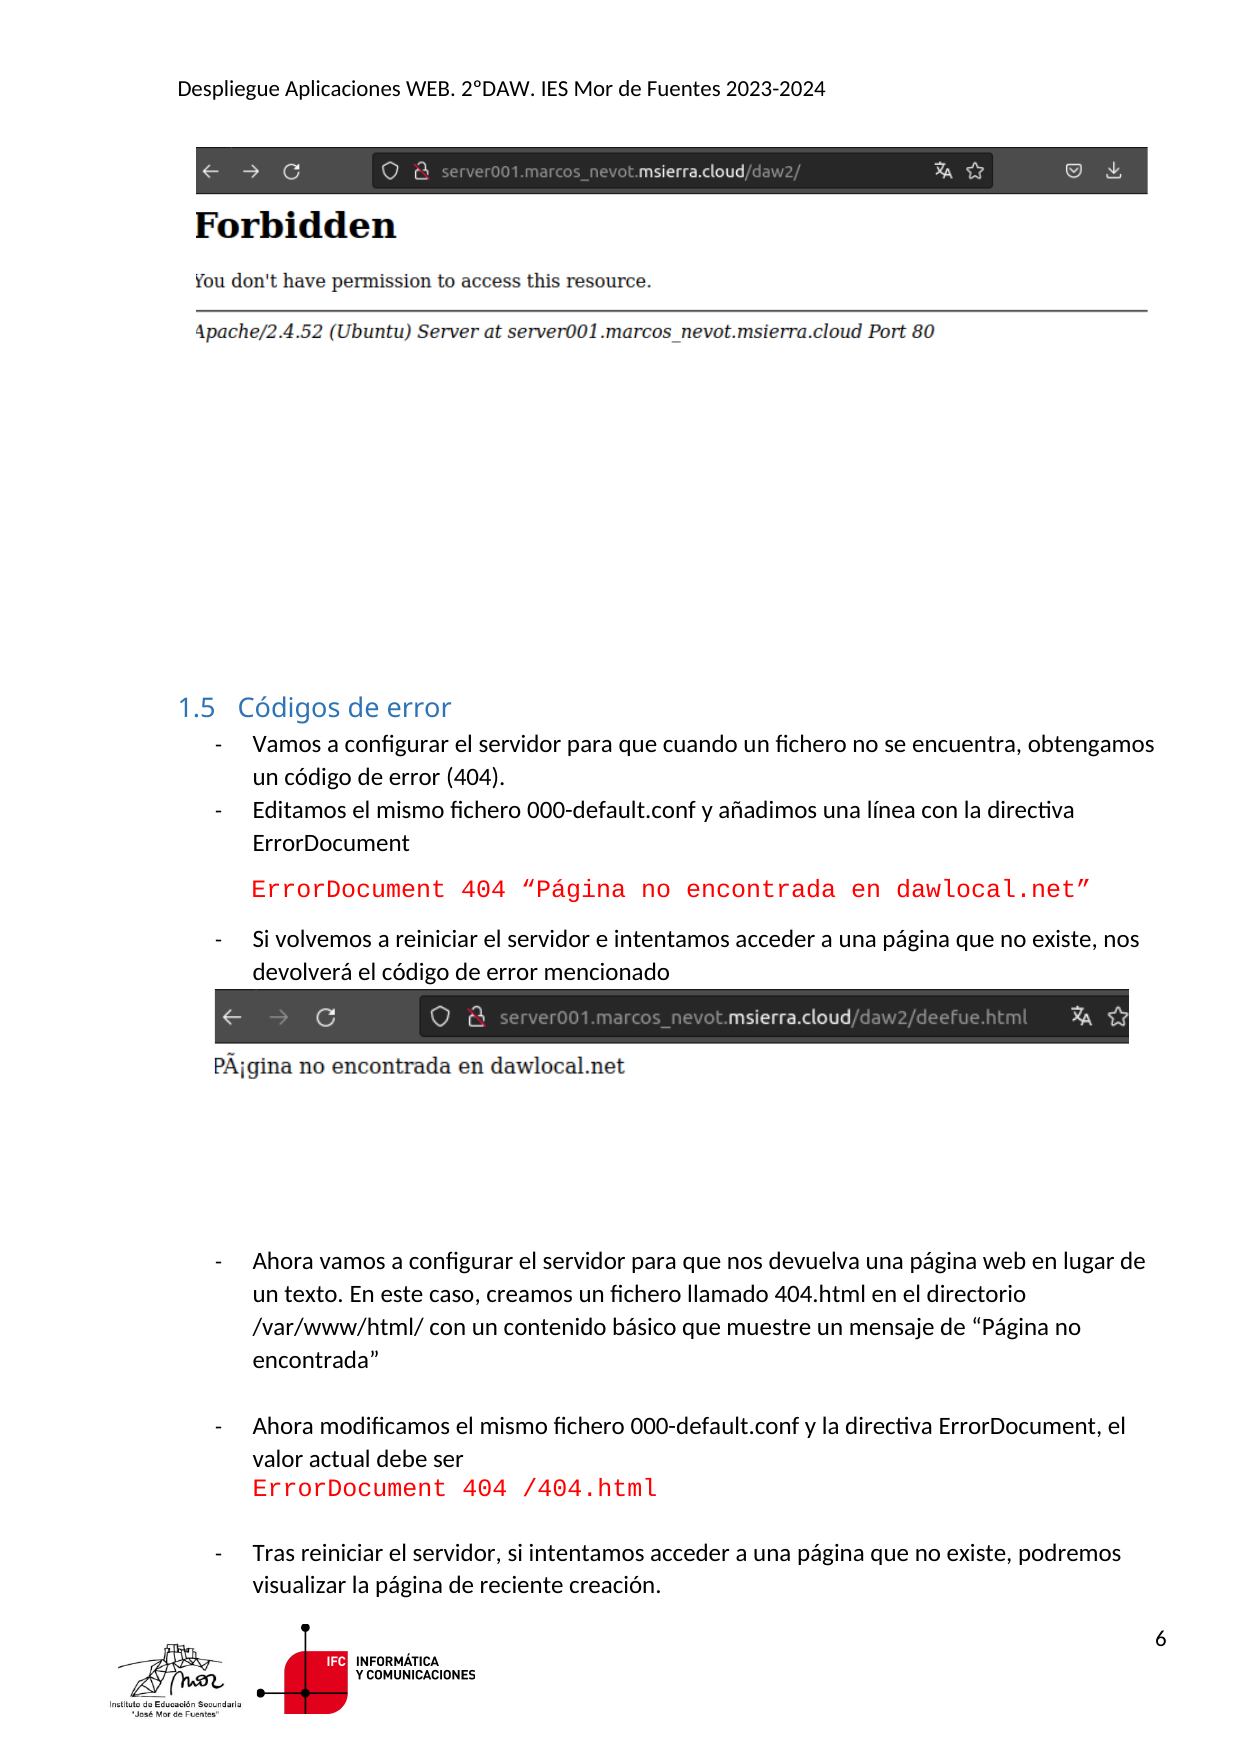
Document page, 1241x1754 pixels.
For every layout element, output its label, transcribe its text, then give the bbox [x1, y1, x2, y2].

list Vamos a configurar el servidor para que cuando un fichero no se encuentra, obtengamos un código de error (404). [215, 728, 1167, 792]
subtitle Códigos de error [177, 688, 1167, 725]
list Ahora modificamos el mismo fichero 000-default.conf y la directiva ErrorDocument, el valor actual debe ser [215, 1410, 1167, 1473]
list Si volvemos a reiniciar el servidor e intentamos acceder a una página que no existe, nos devolverá el código de error mencionado [215, 924, 1167, 987]
list Tras reiniciar el servidor, si intentamos acceder a una página que no existe, podremos visualizar la página de reciente creación. [215, 1537, 1167, 1600]
picture [214, 989, 1129, 1208]
list Editamos el mismo fichero 000-default.conf y añadimos una línea con la directiva ErrorDocument [215, 794, 1167, 857]
picture [256, 1624, 475, 1714]
list Ahora vamos a configurar el servidor para que nos devuelva una página web en lugar de un texto. En este caso, creamos un fichero llamado 404.html en el directorio /var/www/html/ con un contenido básico que muestre un mensaje de “Página no encontrada” [215, 1245, 1167, 1374]
text ErrorDocument 404 “Página no encontrada en dawlocal.net” [251, 876, 1167, 905]
picture [100, 1631, 249, 1736]
picture [196, 147, 1148, 637]
list ErrorDocument 404 /404.html [252, 1476, 1167, 1504]
